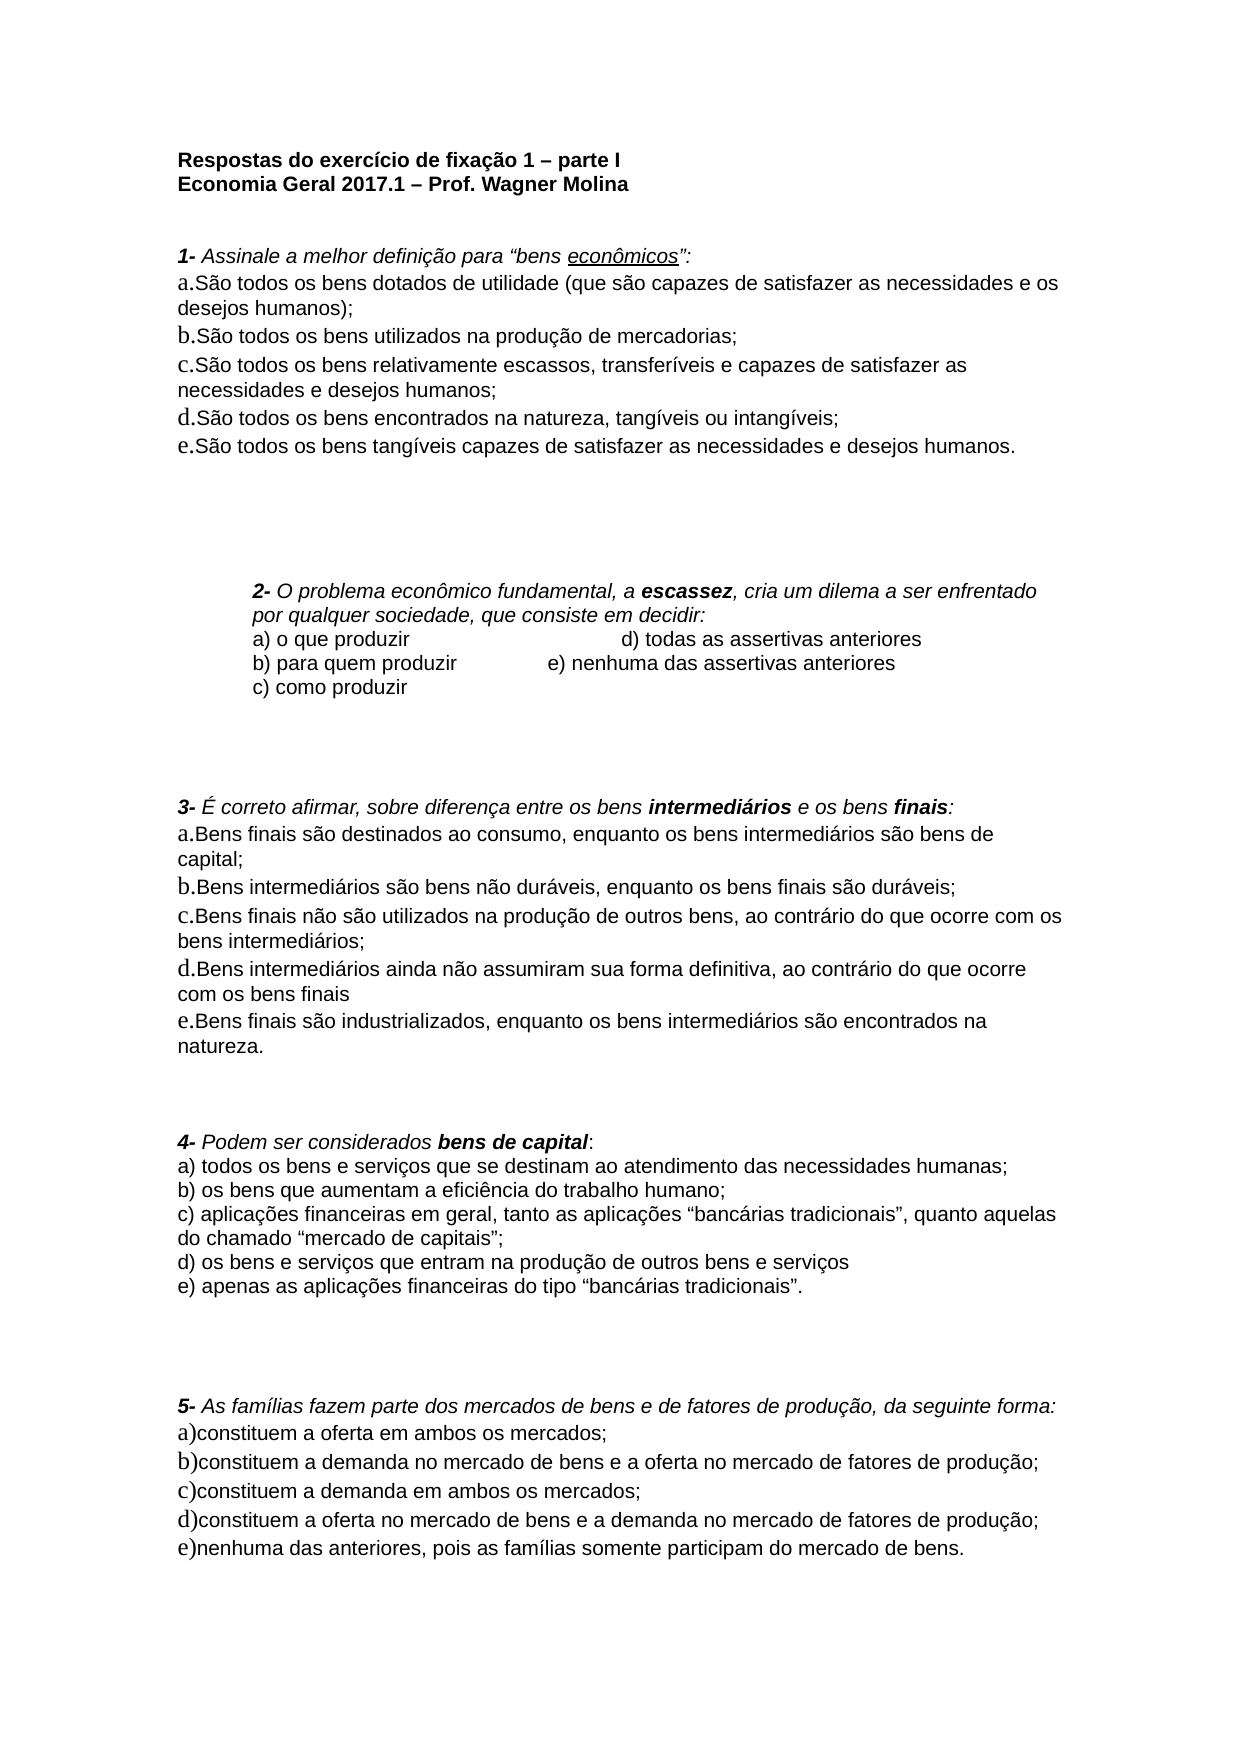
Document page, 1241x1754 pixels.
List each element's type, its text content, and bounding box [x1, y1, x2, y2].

list Bens intermediários são bens não duráveis, enquanto os bens finais são duráveis; [177, 871, 1063, 900]
text d) os bens e serviços que entram na produção de outros bens e serviços [177, 1250, 1063, 1274]
text 4- Podem ser considerados bens de capital: [177, 1130, 1063, 1154]
list constituem a oferta no mercado de bens e a demanda no mercado de fatores de produção; [177, 1504, 1063, 1532]
list Bens intermediários ainda não assumiram sua forma definitiva, ao contrário do que ocorre com os bens finais [177, 953, 1063, 1005]
list Bens finais não são utilizados na produção de outros bens, ao contrário do que ocorre com os bens intermediários; [177, 900, 1063, 953]
list São todos os bens tangíveis capazes de satisfazer as necessidades e desejos humanos. [177, 430, 1063, 459]
text e) apenas as aplicações financeiras do tipo “bancárias tradicionais”. [177, 1274, 1063, 1298]
list São todos os bens relativamente escassos, transferíveis e capazes de satisfazer as necessidades e desejos humanos; [177, 349, 1063, 402]
text 1- Assinale a melhor definição para “bens econômicos”: [177, 243, 1063, 267]
text b) os bens que aumentam a eficiência do trabalho humano; [177, 1178, 1063, 1202]
text c) aplicações financeiras em geral, tanto as aplicações “bancárias tradicionais”, quanto aquelas do chamado “mercado de capitais”; [177, 1202, 1063, 1250]
text Respostas do exercício de fixação 1 – parte I [177, 148, 1063, 172]
list São todos os bens encontrados na natureza, tangíveis ou intangíveis; [177, 402, 1063, 430]
list constituem a demanda em ambos os mercados; [177, 1475, 1063, 1504]
list São todos os bens dotados de utilidade (que são capazes de satisfazer as necessidades e os desejos humanos); [177, 267, 1063, 320]
list constituem a oferta em ambos os mercados; [177, 1417, 1063, 1446]
text 3- É correto afirmar, sobre diferença entre os bens intermediários e os bens finais: [177, 794, 1063, 818]
text a) todos os bens e serviços que se destinam ao atendimento das necessidades humanas; [177, 1154, 1063, 1178]
list Bens finais são destinados ao consumo, enquanto os bens intermediários são bens de capital; [177, 818, 1063, 871]
text 5- As famílias fazem parte dos mercados de bens e de fatores de produção, da seguinte forma: [177, 1393, 1063, 1417]
list c) como produzir [252, 675, 1063, 699]
text Economia Geral 2017.1 – Prof. Wagner Molina [177, 172, 1063, 196]
list 2- O problema econômico fundamental, a escassez, cria um dilema a ser enfrentado por qualquer sociedade, que consiste em decidir: [252, 579, 1063, 627]
list b) para quem produzir e) nenhuma das assertivas anteriores [252, 651, 1063, 675]
list constituem a demanda no mercado de bens e a oferta no mercado de fatores de produção; [177, 1446, 1063, 1475]
list Bens finais são industrializados, enquanto os bens intermediários são encontrados na natureza. [177, 1005, 1063, 1058]
list a) o que produzir d) todas as assertivas anteriores [252, 627, 1063, 651]
list São todos os bens utilizados na produção de mercadorias; [177, 320, 1063, 349]
list nenhuma das anteriores, pois as famílias somente participam do mercado de bens. [177, 1532, 1063, 1561]
